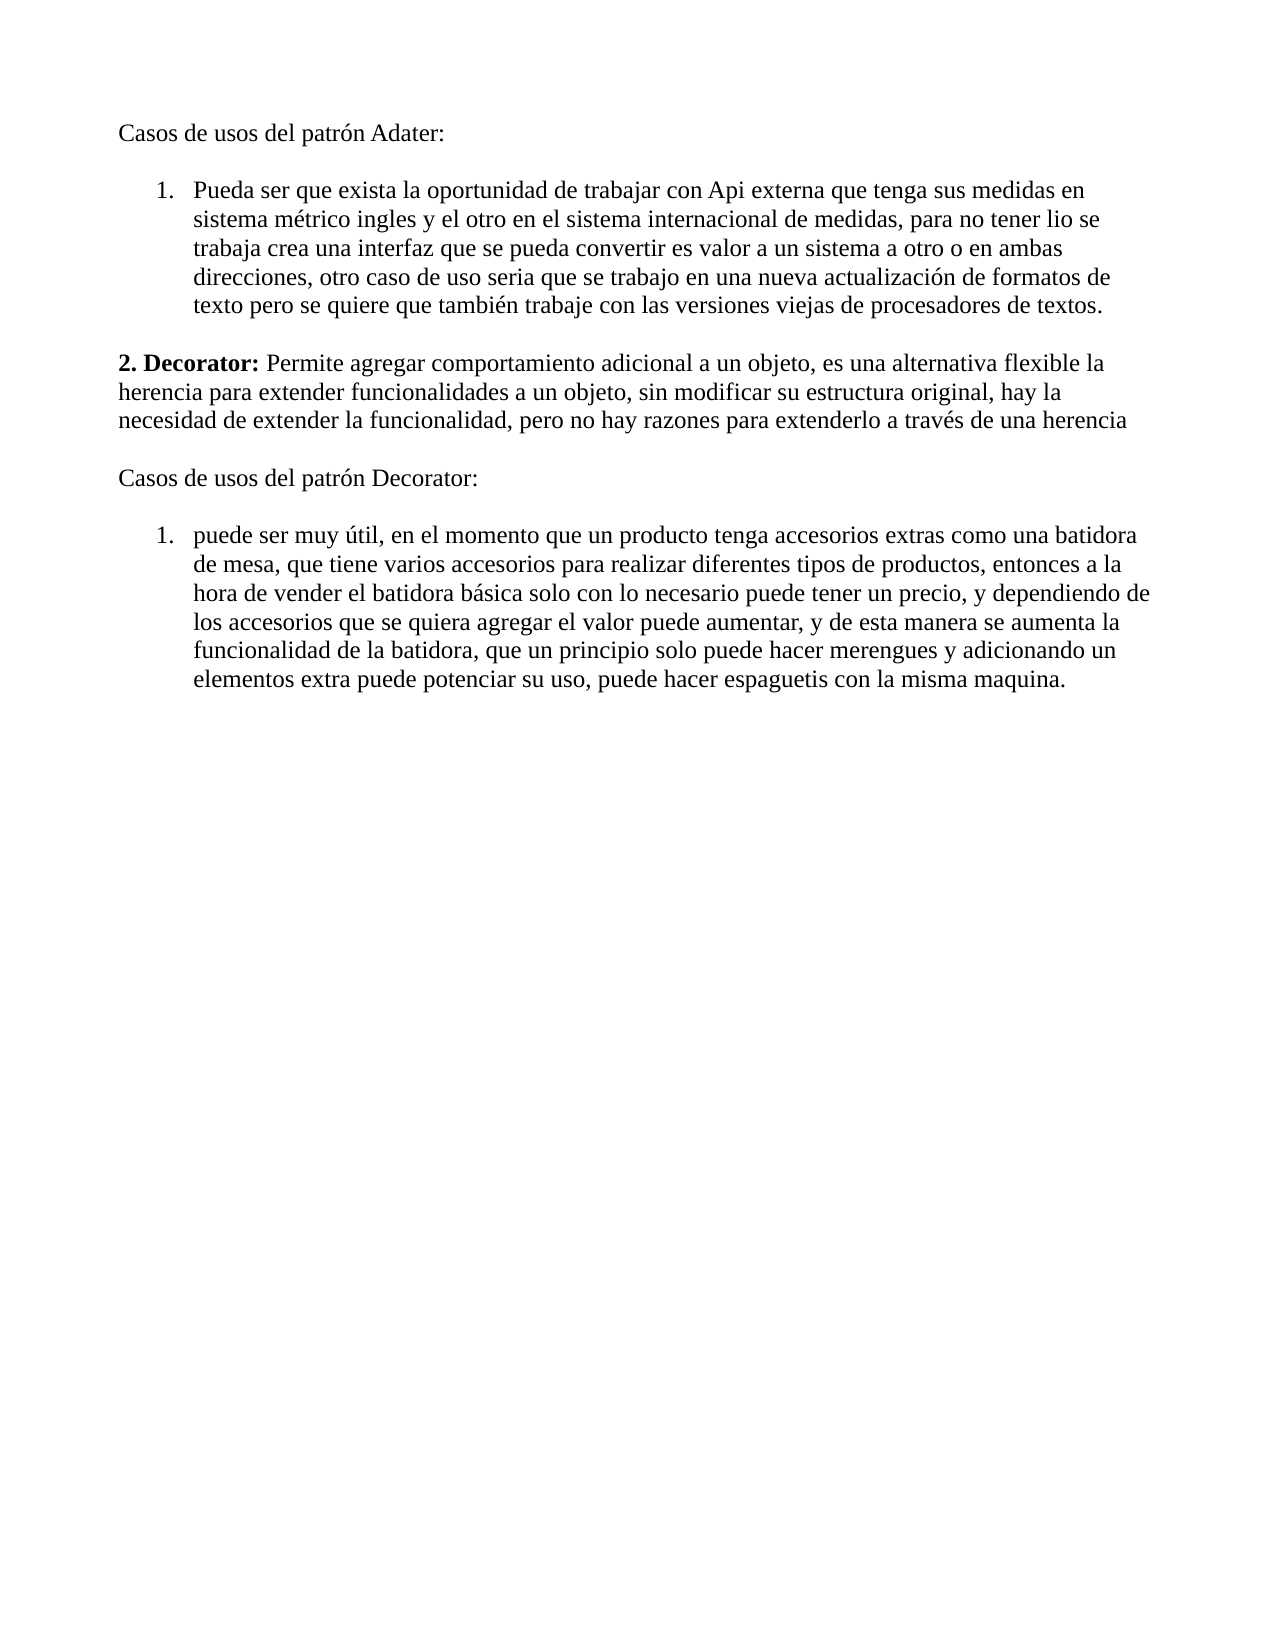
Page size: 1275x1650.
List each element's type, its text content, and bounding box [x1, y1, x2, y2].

text 2. Decorator: Permite agregar comportamiento adicional a un objeto, es una alternativa flexible la herencia para extender funcionalidades a un objeto, sin modificar su estructura original, hay la necesidad de extender la funcionalidad, pero no hay razones para extenderlo a través de una herencia [118, 348, 1157, 434]
list Pueda ser que exista la oportunidad de trabajar con Api externa que tenga sus medidas en sistema métrico ingles y el otro en el sistema internacional de medidas, para no tener lio se trabaja crea una interfaz que se pueda convertir es valor a un sistema a otro o en ambas direcciones, otro caso de uso seria que se trabajo en una nueva actualización de formatos de texto pero se quiere que también trabaje con las versiones viejas de procesadores de textos. [156, 176, 1157, 319]
text Casos de usos del patrón Adater: [118, 118, 1157, 147]
list puede ser muy útil, en el momento que un producto tenga accesorios extras como una batidora de mesa, que tiene varios accesorios para realizar diferentes tipos de productos, entonces a la hora de vender el batidora básica solo con lo necesario puede tener un precio, y dependiendo de los accesorios que se quiera agregar el valor puede aumentar, y de esta manera se aumenta la funcionalidad de la batidora, que un principio solo puede hacer merengues y adicionando un elementos extra puede potenciar su uso, puede hacer espaguetis con la misma maquina. [156, 521, 1157, 693]
text Casos de usos del patrón Decorator: [118, 463, 1157, 492]
